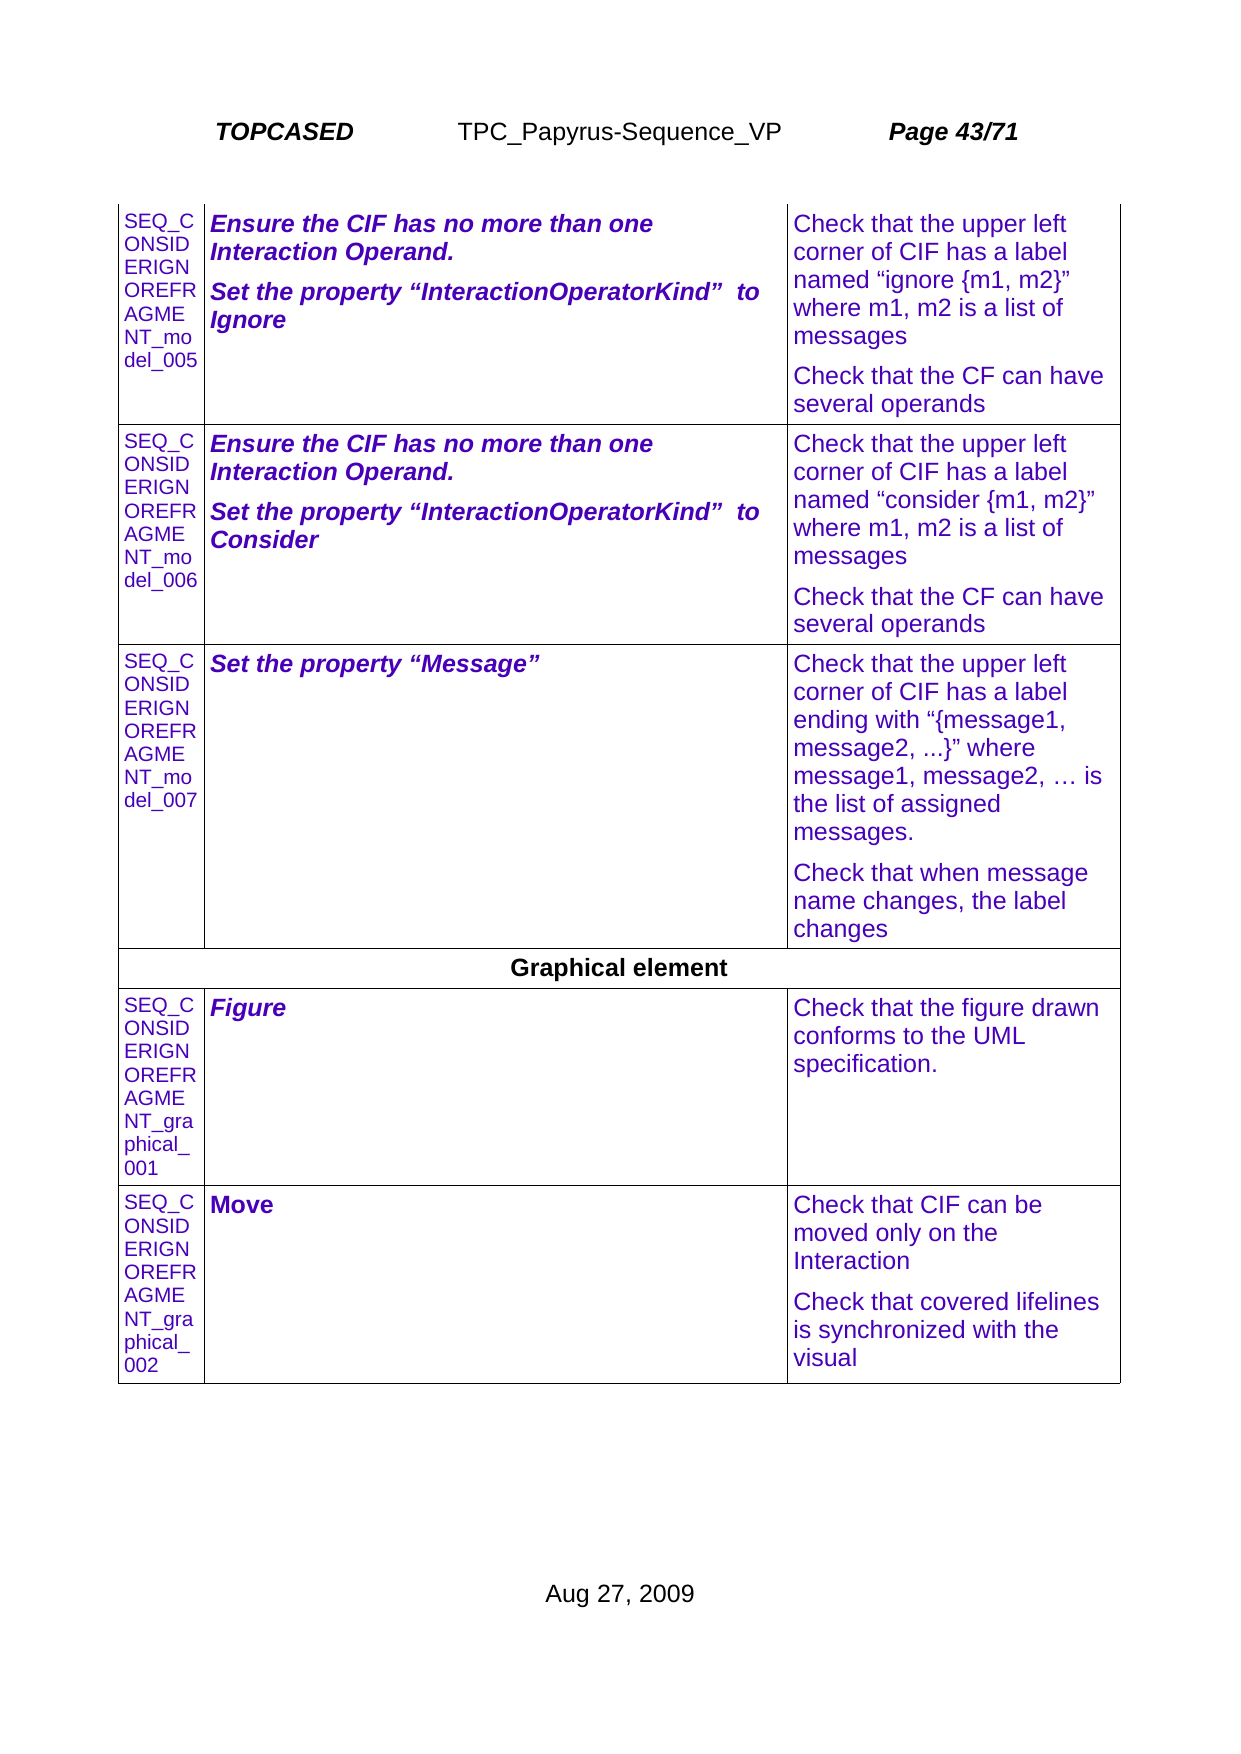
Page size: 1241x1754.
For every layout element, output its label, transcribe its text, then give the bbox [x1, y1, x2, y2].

table_cell SEQ_CONSIDERIGNOREFRAGMENT_graphical_001 [119, 989, 204, 1185]
table_cell Check that the upper left corner of CIF has a label named “ignore {m1, m2}” where m1, m2 is a list of messages Check that the CF can have several operands [788, 204, 1120, 424]
table_cell SEQ_CONSIDERIGNOREFRAGMENT_graphical_002 [119, 1186, 204, 1383]
table_cell Check that CIF can be moved only on the Interaction Check that covered lifelines is synchronized with the visual [788, 1186, 1120, 1383]
table_cell Ensure the CIF has no more than one Interaction Operand. Set the property “InteractionOperatorKind” to Ignore [205, 204, 787, 424]
table_cell SEQ_CONSIDERIGNOREFRAGMENT_model_006 [119, 425, 204, 644]
table_cell Figure [205, 989, 787, 1185]
table_cell Check that the upper left corner of CIF has a label named “consider {m1, m2}” where m1, m2 is a list of messages Check that the CF can have several operands [788, 425, 1120, 644]
table_cell Ensure the CIF has no more than one Interaction Operand. Set the property “InteractionOperatorKind” to Consider [205, 425, 787, 644]
table_cell Move [205, 1186, 787, 1383]
table_cell Check that the upper left corner of CIF has a label ending with “{message1, message2, ...}” where message1, message2, … is the list of assigned messages. Check that when message name changes, the label changes [788, 645, 1120, 948]
table_cell Graphical element [119, 949, 1120, 988]
table_cell SEQ_CONSIDERIGNOREFRAGMENT_model_005 [119, 204, 204, 424]
table_cell Check that the figure drawn conforms to the UML specification. [788, 989, 1120, 1185]
table_cell Set the property “Message” [205, 645, 787, 948]
table_cell SEQ_CONSIDERIGNOREFRAGMENT_model_007 [119, 645, 204, 948]
